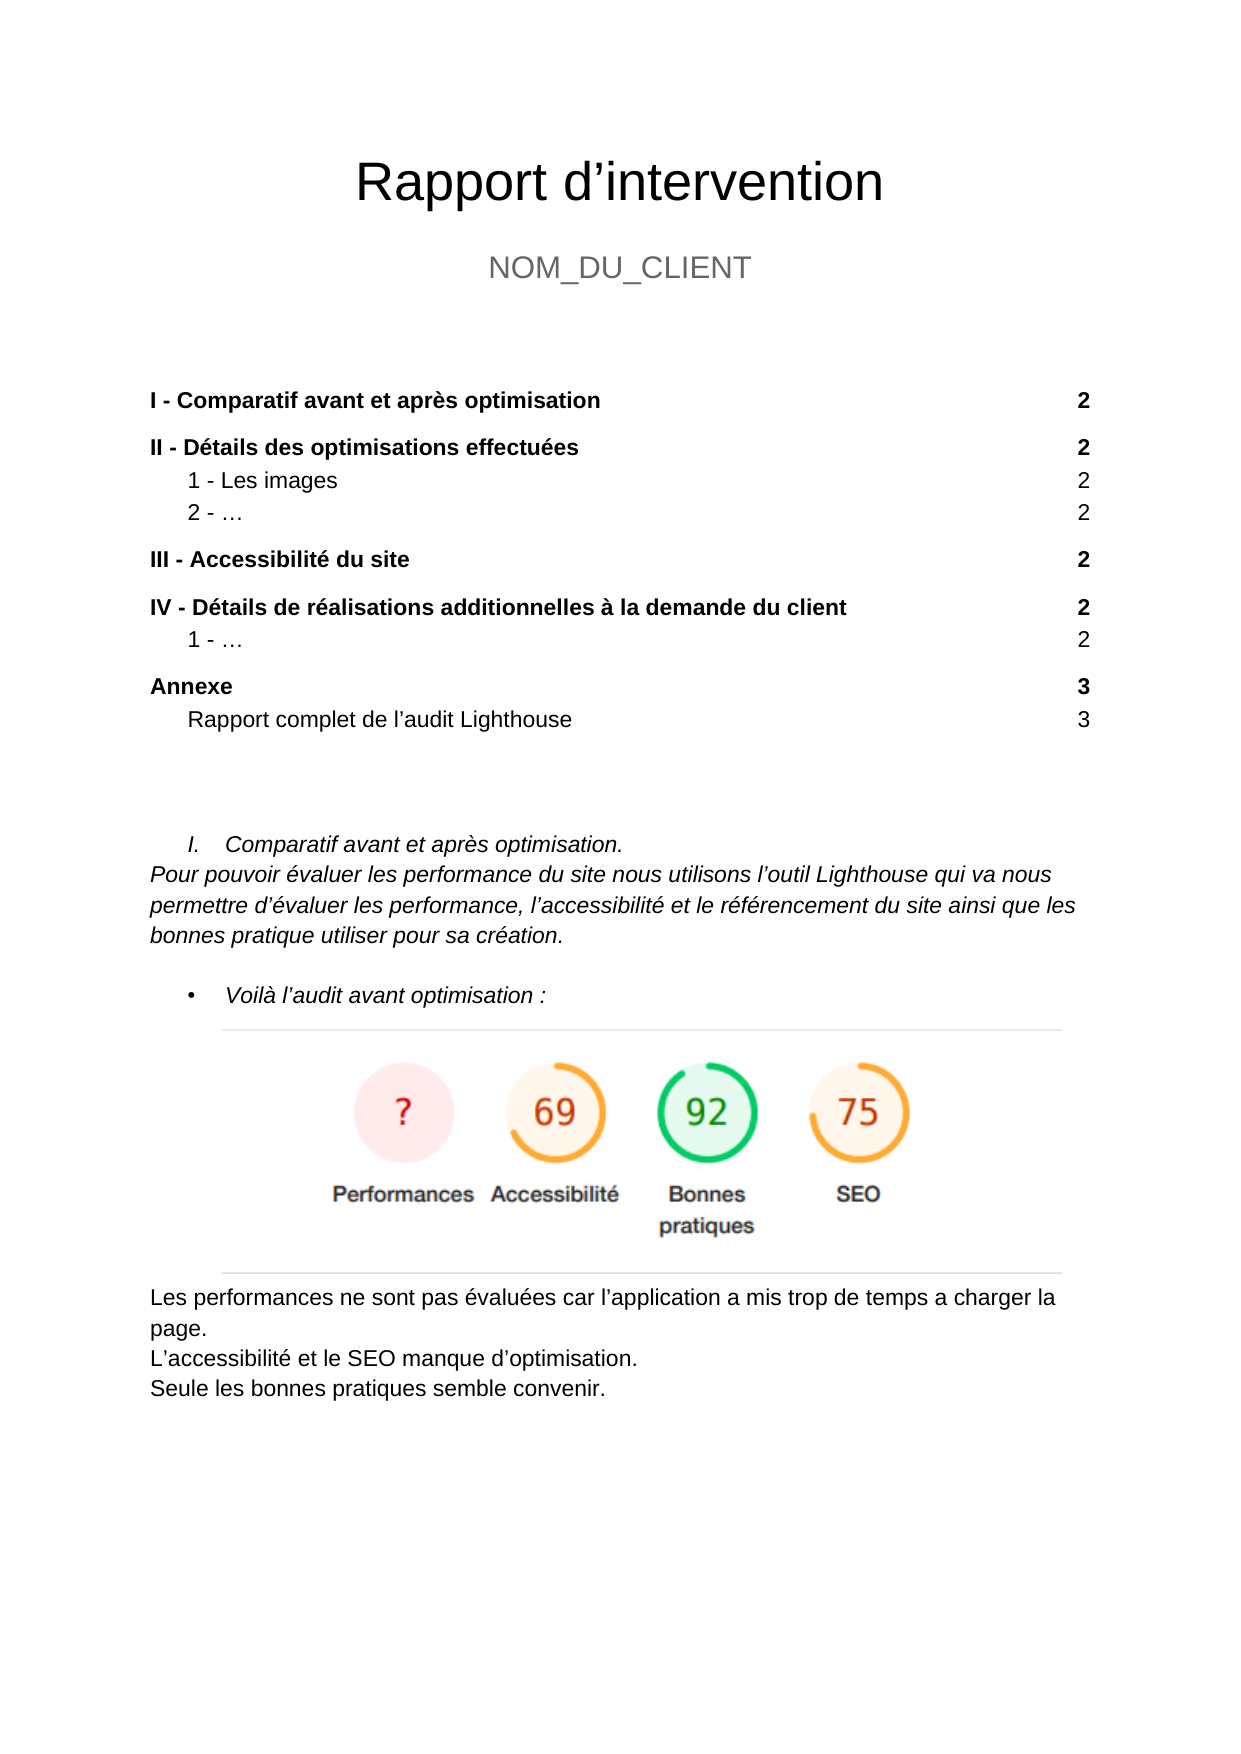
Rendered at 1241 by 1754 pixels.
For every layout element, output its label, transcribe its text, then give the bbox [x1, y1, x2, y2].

picture [221, 1028, 1063, 1274]
list Comparatif avant et après optimisation. [187, 831, 1090, 858]
text 1 - … 2 [187, 626, 1090, 652]
text L’accessibilité et le SEO manque d’optimisation. [150, 1345, 1090, 1371]
text IV - Détails de réalisations additionnelles à la demande du client 2 [150, 593, 1090, 620]
text Pour pouvoir évaluer les performance du site nous utilisons l’outil Lighthouse qui va nous permettre d’évaluer les performance, l’accessibilité et le référencement du site ainsi que les bonnes pratique utiliser pour sa création. [150, 861, 1090, 948]
list Voilà l’audit avant optimisation : [187, 982, 1090, 1009]
text 2 - … 2 [187, 499, 1090, 526]
text 1 - Les images 2 [187, 467, 1090, 493]
text III - Accessibilité du site 2 [150, 546, 1090, 573]
text Les performances ne sont pas évaluées car l’application a mis trop de temps a charger la page. [150, 1284, 1090, 1341]
text I - Comparatif avant et après optimisation 2 [150, 387, 1090, 413]
text Annexe 3 [150, 673, 1090, 700]
subtitle NOM_DU_CLIENT [150, 249, 1090, 285]
text II - Détails des optimisations effectuées 2 [150, 434, 1090, 460]
text Seule les bonnes pratiques semble convenir. [150, 1375, 1090, 1401]
title Rapport d’intervention [150, 150, 1090, 212]
text Rapport complet de l’audit Lighthouse 3 [187, 706, 1090, 732]
